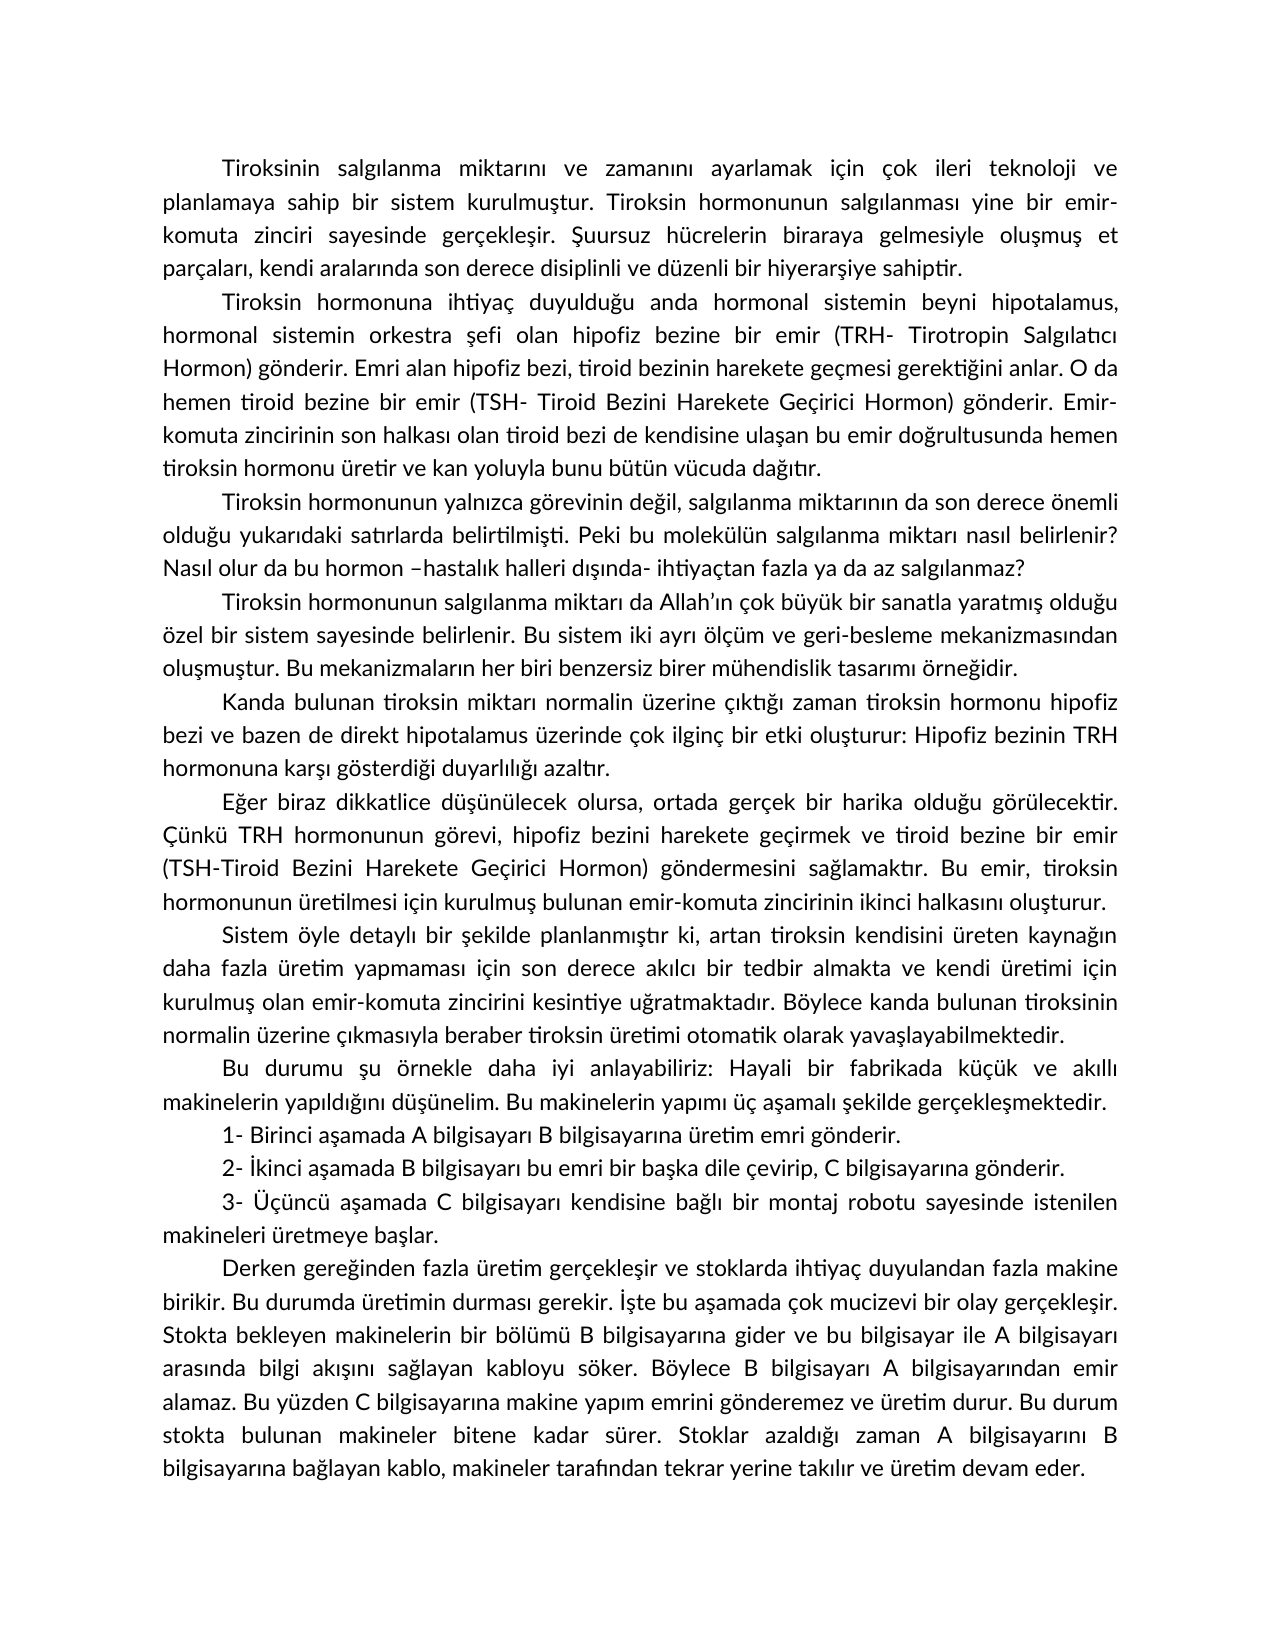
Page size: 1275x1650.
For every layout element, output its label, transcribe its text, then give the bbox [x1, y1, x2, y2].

text 3- Üçüncü aşamada C bilgisayarı kendisine bağlı bir montaj robotu sayesinde istenilen makineleri üretmeye başlar. [162, 1183, 1119, 1250]
text Kanda bulunan tiroksin miktarı normalin üzerine çıktığı zaman tiroksin hormonu hipofiz bezi ve bazen de direkt hipotalamus üzerinde çok ilginç bir etki oluşturur: Hipofiz bezinin TRH hormonuna karşı gösterdiği duyarlılığı azaltır. [162, 683, 1119, 783]
text Bu durumu şu örnekle daha iyi anlayabiliriz: Hayali bir fabrikada küçük ve akıllı makinelerin yapıldığını düşünelim. Bu makinelerin yapımı üç aşamalı şekilde gerçekleşmektedir. [162, 1050, 1119, 1117]
text Tiroksin hormonuna ihtiyaç duyulduğu anda hormonal sistemin beyni hipotalamus, hormonal sistemin orkestra şefi olan hipofiz bezine bir emir (TRH- Tirotropin Salgılatıcı Hormon) gönderir. Emri alan hipofiz bezi, tiroid bezinin harekete geçmesi gerektiğini anlar. O da hemen tiroid bezine bir emir (TSH- Tiroid Bezini Harekete Geçirici Hormon) gönderir. Emir-komuta zincirinin son halkası olan tiroid bezi de kendisine ulaşan bu emir doğrultusunda hemen tiroksin hormonu üretir ve kan yoluyla bunu bütün vücuda dağıtır. [162, 283, 1119, 483]
text Tiroksin hormonunun salgılanma miktarı da Allah’ın çok büyük bir sanatla yaratmış olduğu özel bir sistem sayesinde belirlenir. Bu sistem iki ayrı ölçüm ve geri-besleme mekanizmasından oluşmuştur. Bu mekanizmaların her biri benzersiz birer mühendislik tasarımı örneğidir. [162, 583, 1119, 683]
text Sistem öyle detaylı bir şekilde planlanmıştır ki, artan tiroksin kendisini üreten kaynağın daha fazla üretim yapmaması için son derece akılcı bir tedbir almakta ve kendi üretimi için kurulmuş olan emir-komuta zincirini kesintiye uğratmaktadır. Böylece kanda bulunan tiroksinin normalin üzerine çıkmasıyla beraber tiroksin üretimi otomatik olarak yavaşlayabilmektedir. [162, 917, 1119, 1050]
text 2- İkinci aşamada B bilgisayarı bu emri bir başka dile çevirip, C bilgisayarına gönderir. [162, 1150, 1119, 1183]
text 1- Birinci aşamada A bilgisayarı B bilgisayarına üretim emri gönderir. [162, 1117, 1119, 1150]
text Tiroksin hormonunun yalnızca görevinin değil, salgılanma miktarının da son derece önemli olduğu yukarıdaki satırlarda belirtilmişti. Peki bu molekülün salgılanma miktarı nasıl belirlenir? Nasıl olur da bu hormon –hastalık halleri dışında- ihtiyaçtan fazla ya da az salgılanmaz? [162, 483, 1119, 583]
text Derken gereğinden fazla üretim gerçekleşir ve stoklarda ihtiyaç duyulandan fazla makine birikir. Bu durumda üretimin durması gerekir. İşte bu aşamada çok mucizevi bir olay gerçekleşir. Stokta bekleyen makinelerin bir bölümü B bilgisayarına gider ve bu bilgisayar ile A bilgisayarı arasında bilgi akışını sağlayan kabloyu söker. Böylece B bilgisayarı A bilgisayarından emir alamaz. Bu yüzden C bilgisayarına makine yapım emrini gönderemez ve üretim durur. Bu durum stokta bulunan makineler bitene kadar sürer. Stoklar azaldığı zaman A bilgisayarını B bilgisayarına bağlayan kablo, makineler tarafından tekrar yerine takılır ve üretim devam eder. [162, 1250, 1119, 1483]
text Tiroksinin salgılanma miktarını ve zamanını ayarlamak için çok ileri teknoloji ve planlamaya sahip bir sistem kurulmuştur. Tiroksin hormonunun salgılanması yine bir emir-komuta zinciri sayesinde gerçekleşir. Şuursuz hücrelerin biraraya gelmesiyle oluşmuş et parçaları, kendi aralarında son derece disiplinli ve düzenli bir hiyerarşiye sahiptir. [162, 150, 1119, 283]
text Eğer biraz dikkatlice düşünülecek olursa, ortada gerçek bir harika olduğu görülecektir. Çünkü TRH hormonunun görevi, hipofiz bezini harekete geçirmek ve tiroid bezine bir emir (TSH-Tiroid Bezini Harekete Geçirici Hormon) göndermesini sağlamaktır. Bu emir, tiroksin hormonunun üretilmesi için kurulmuş bulunan emir-komuta zincirinin ikinci halkasını oluşturur. [162, 783, 1119, 917]
